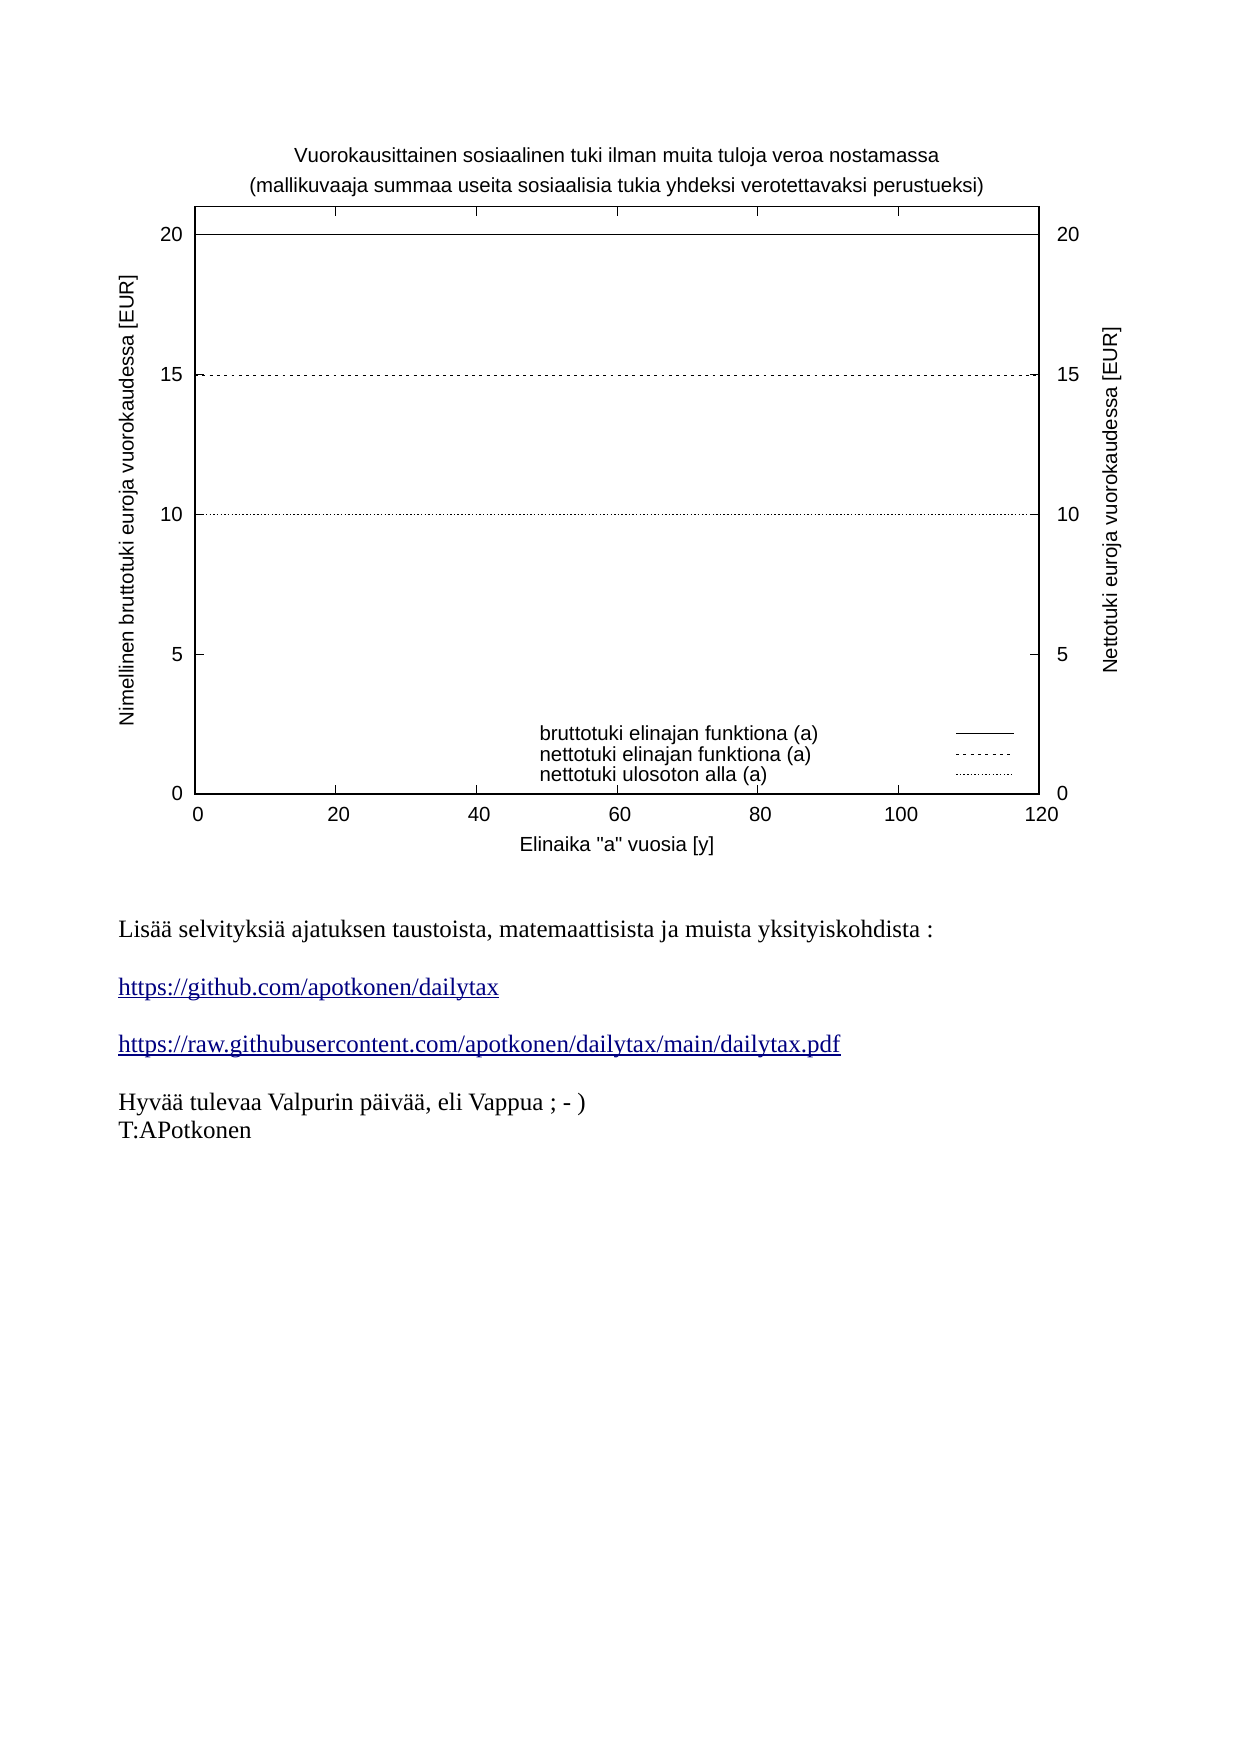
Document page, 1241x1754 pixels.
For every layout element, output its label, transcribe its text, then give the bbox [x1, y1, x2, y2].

text https://raw.githubusercontent.com/apotkonen/dailytax/main/dailytax.pdf [118, 1029, 1122, 1058]
text Lisää selvityksiä ajatuksen taustoista, matemaattisista ja muista yksityiskohdista : [118, 914, 1122, 943]
text Hyvää tulevaa Valpurin päivää, eli Vappua ; - ) [118, 1087, 1122, 1116]
text T:APotkonen [118, 1116, 1122, 1144]
text https://github.com/apotkonen/dailytax [118, 972, 1122, 1001]
